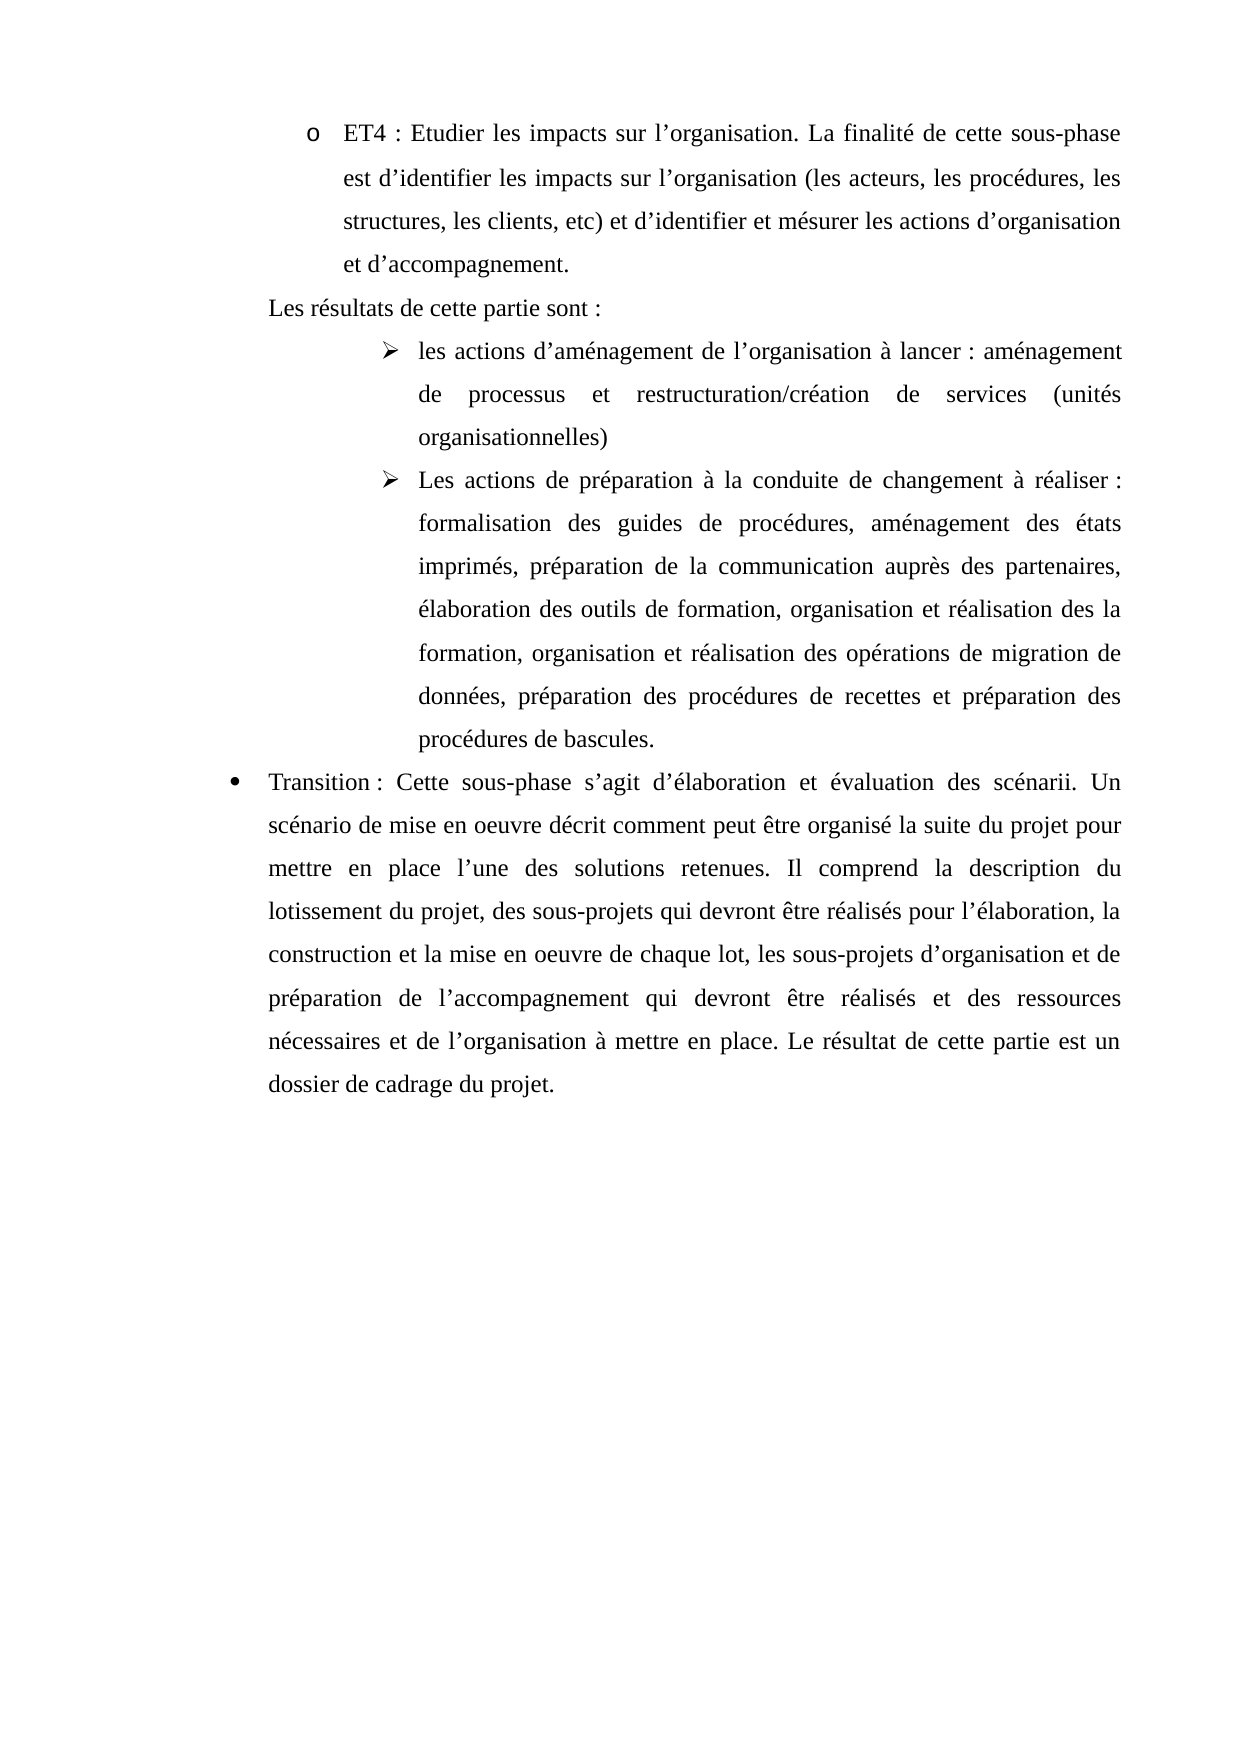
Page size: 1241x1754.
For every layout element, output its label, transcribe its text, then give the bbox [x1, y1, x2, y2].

list Les résultats de cette partie sont : [268, 293, 1122, 321]
list ET4 : Etudier les impacts sur l’organisation. La finalité de cette sous-phase est d’identifier les impacts sur l’organisation (les acteurs, les procédures, les structures, les clients, etc) et d’identifier et mésurer les actions d’organisation et d’accompagnement. [306, 118, 1122, 278]
list Les actions de préparation à la conduite de changement à réaliser : formalisation des guides de procédures, aménagement des états imprimés, préparation de la communication auprès des partenaires, élaboration des outils de formation, organisation et réalisation des la formation, organisation et réalisation des opérations de migration de données, préparation des procédures de recettes et préparation des procédures de bascules. [381, 465, 1122, 753]
list les actions d’aménagement de l’organisation à lancer : aménagement de processus et restructuration/création de services (unités organisationnelles) [381, 336, 1122, 451]
list Transition : Cette sous-phase s’agit d’élaboration et évaluation des scénarii. Un scénario de mise en oeuvre décrit comment peut être organisé la suite du projet pour mettre en place l’une des solutions retenues. Il comprend la description du lotissement du projet, des sous-projets qui devront être réalisés pour l’élaboration, la construction et la mise en oeuvre de chaque lot, les sous-projets d’organisation et de préparation de l’accompagnement qui devront être réalisés et des ressources nécessaires et de l’organisation à mettre en place. Le résultat de cette partie est un dossier de cadrage du projet. [231, 767, 1122, 1098]
